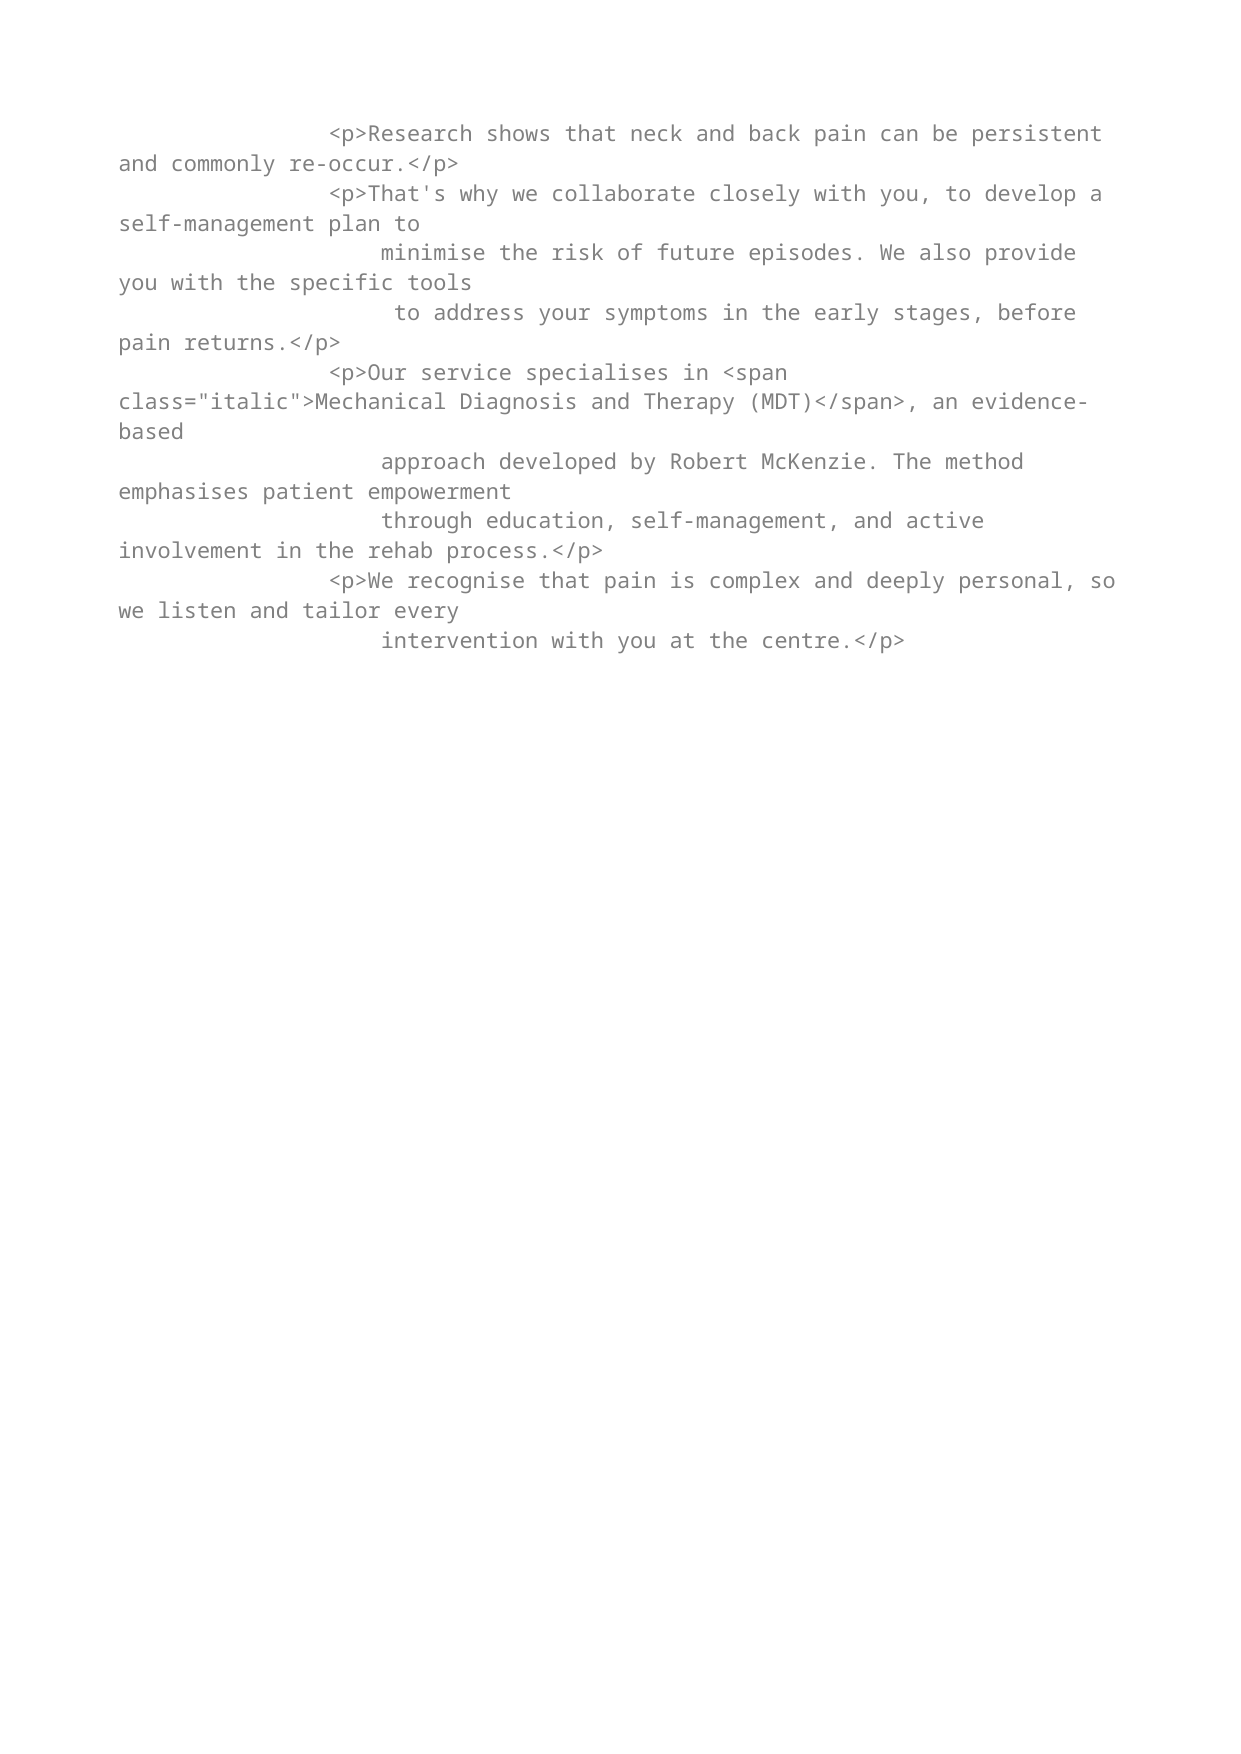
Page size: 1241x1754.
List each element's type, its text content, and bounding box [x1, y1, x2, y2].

text approach developed by Robert McKenzie. The method emphasises patient empowerment [118, 446, 1122, 505]
text <p>Our service specialises in <span class="italic">Mechanical Diagnosis and Therapy (MDT)</span>, an evidence-based [118, 356, 1122, 446]
text <p>We recognise that pain is complex and deeply personal, so we listen and tailor every [118, 565, 1122, 624]
text <p>That's why we collaborate closely with you, to develop a self-management plan to [118, 178, 1122, 237]
text to address your symptoms in the early stages, before pain returns.</p> [118, 297, 1122, 356]
text intervention with you at the centre.</p> [118, 624, 1122, 654]
text <p>Research shows that neck and back pain can be persistent and commonly re-occur.</p> [118, 118, 1122, 178]
text minimise the risk of future episodes. We also provide you with the specific tools [118, 237, 1122, 297]
text through education, self-management, and active involvement in the rehab process.</p> [118, 505, 1122, 565]
